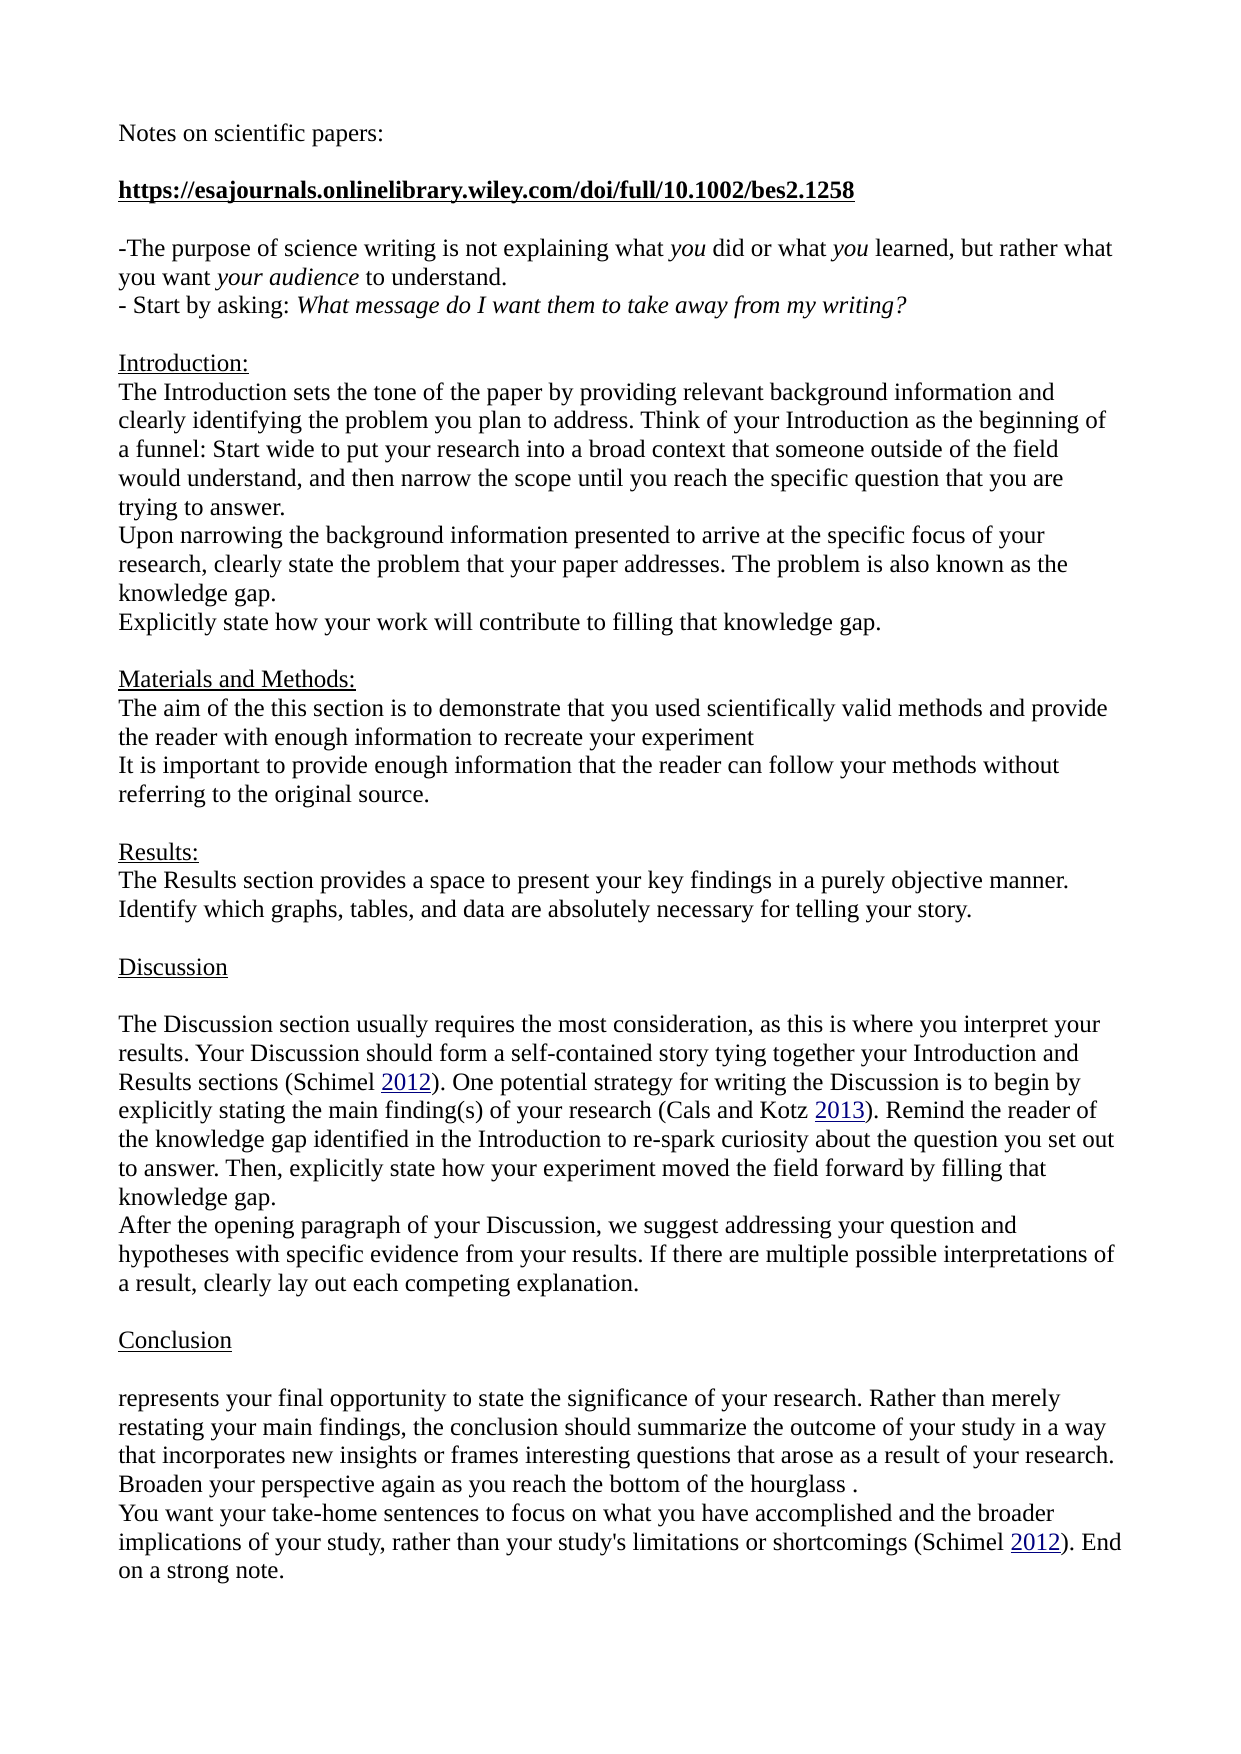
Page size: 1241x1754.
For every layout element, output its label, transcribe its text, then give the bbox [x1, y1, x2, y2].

text Discussion [118, 952, 1122, 981]
text After the opening paragraph of your Discussion, we suggest addressing your question and hypotheses with specific evidence from your results. If there are multiple possible interpretations of a result, clearly lay out each competing explanation. [118, 1211, 1122, 1297]
text Notes on scientific papers: [118, 118, 1122, 147]
text - Start by asking: What message do I want them to take away from my writing? [118, 291, 1122, 319]
text The Introduction sets the tone of the paper by providing relevant background information and clearly identifying the problem you plan to address. Think of your Introduction as the beginning of a funnel: Start wide to put your research into a broad context that someone outside of the field would understand, and then narrow the scope until you reach the specific question that you are trying to answer. [118, 377, 1122, 521]
text represents your final opportunity to state the significance of your research. Rather than merely restating your main findings, the conclusion should summarize the outcome of your study in a way that incorporates new insights or frames interesting questions that arose as a result of your research. Broaden your perspective again as you reach the bottom of the hourglass . [118, 1383, 1122, 1498]
text Upon narrowing the background information presented to arrive at the specific focus of your research, clearly state the problem that your paper addresses. The problem is also known as the knowledge gap. [118, 521, 1122, 607]
text Conclusion [118, 1326, 1122, 1354]
text Materials and Methods: [118, 664, 1122, 693]
text It is important to provide enough information that the reader can follow your methods without referring to the original source. [118, 751, 1122, 808]
text https://esajournals.onlinelibrary.wiley.com/doi/full/10.1002/bes2.1258 [118, 176, 1122, 204]
text The Results section provides a space to present your key findings in a purely objective manner. [118, 866, 1122, 894]
text Identify which graphs, tables, and data are absolutely necessary for telling your story. [118, 894, 1122, 923]
text Explicitly state how your work will contribute to filling that knowledge gap. [118, 607, 1122, 636]
text The Discussion section usually requires the most consideration, as this is where you interpret your results. Your Discussion should form a self-contained story tying together your Introduction and Results sections (Schimel 2012). One potential strategy for writing the Discussion is to begin by explicitly stating the main finding(s) of your research (Cals and Kotz 2013). Remind the reader of the knowledge gap identified in the Introduction to re-spark curiosity about the question you set out to answer. Then, explicitly state how your experiment moved the field forward by filling that knowledge gap. [118, 1009, 1122, 1211]
text Introduction: [118, 348, 1122, 377]
text The aim of the this section is to demonstrate that you used scientifically valid methods and provide the reader with enough information to recreate your experiment [118, 693, 1122, 751]
text You want your take-home sentences to focus on what you have accomplished and the broader implications of your study, rather than your study's limitations or shortcomings (Schimel 2012). End on a strong note. [118, 1498, 1122, 1584]
text -The purpose of science writing is not explaining what you did or what you learned, but rather what you want your audience to understand. [118, 233, 1122, 291]
text Results: [118, 837, 1122, 866]
